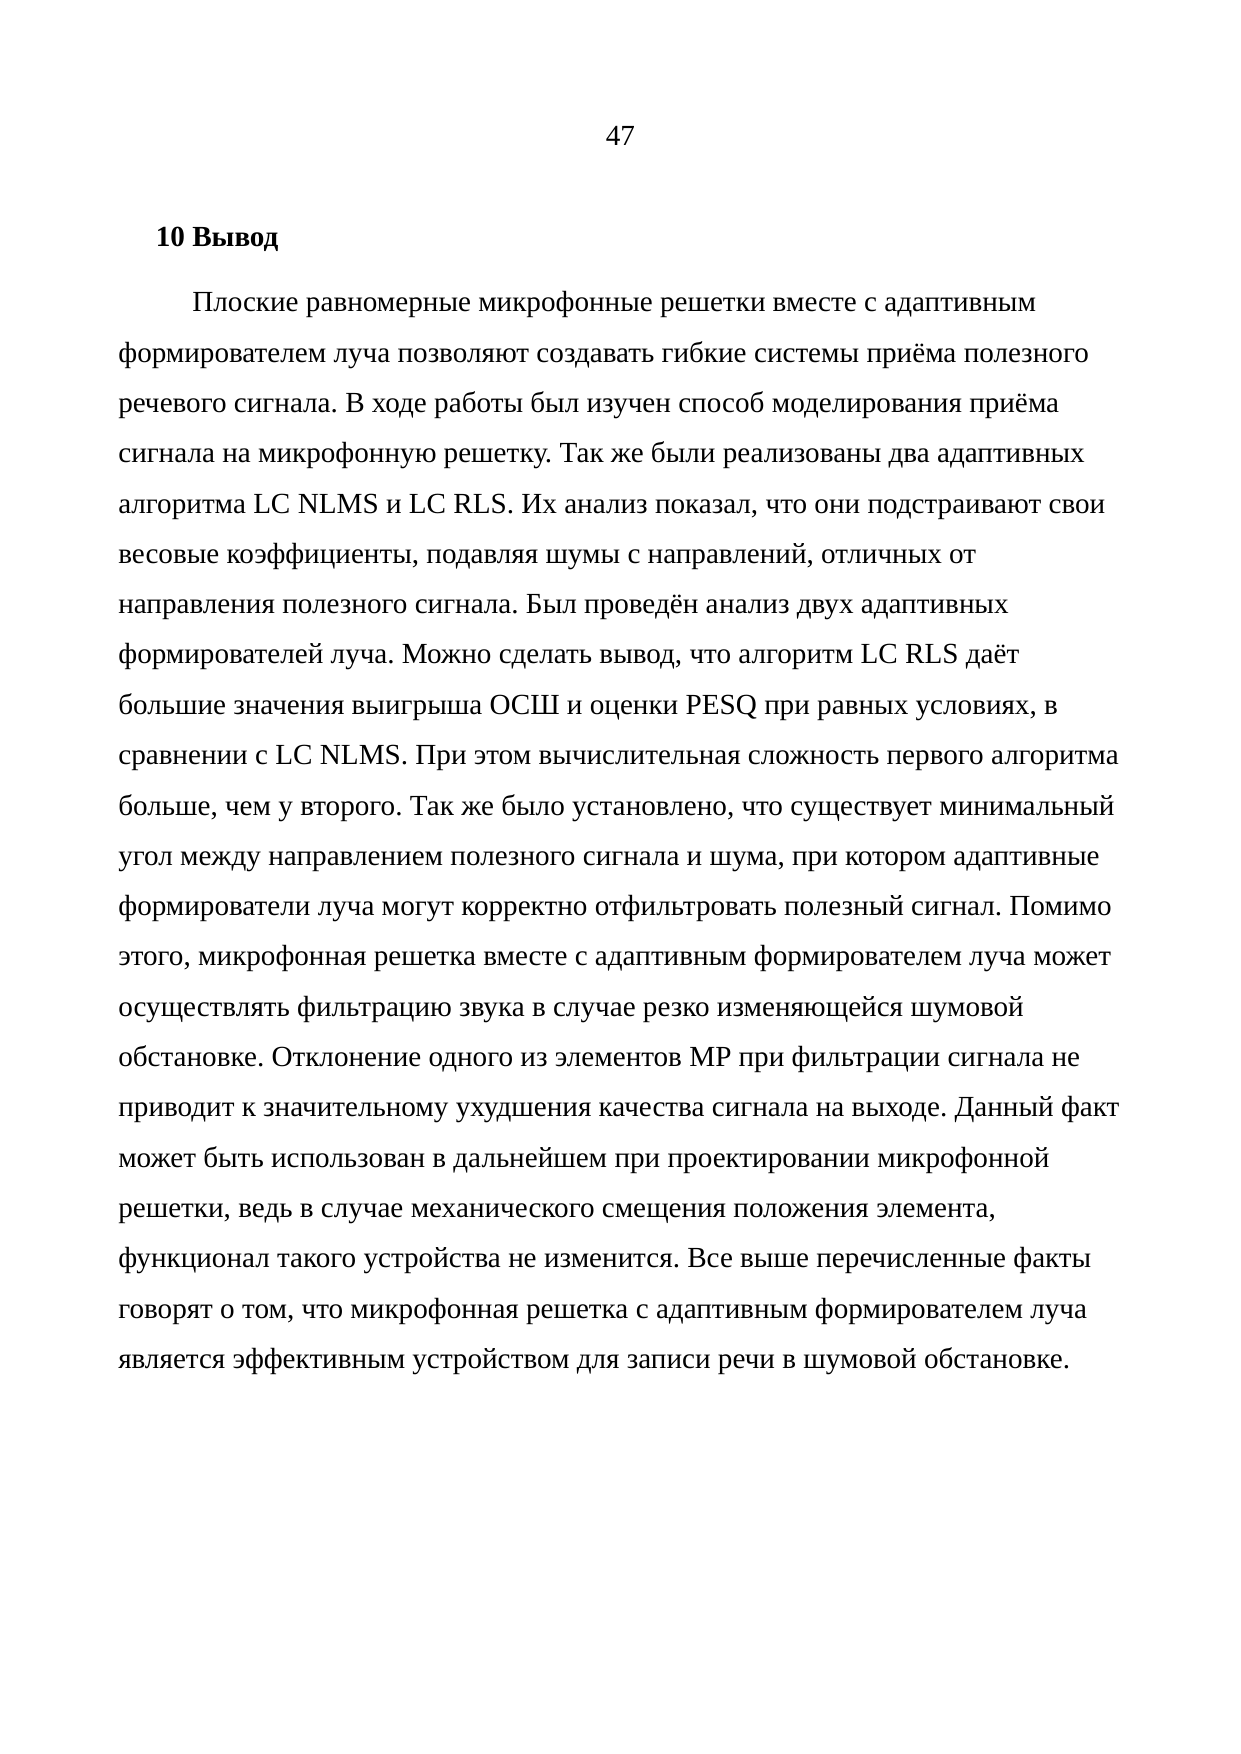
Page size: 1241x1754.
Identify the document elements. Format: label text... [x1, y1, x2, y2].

text Плоские равномерные микрофонные решетки вместе с адаптивным формирователем луча позволяют создавать гибкие системы приёма полезного речевого сигнала. В ходе работы был изучен способ моделирования приёма сигнала на микрофонную решетку. Так же были реализованы два адаптивных алгоритма LC NLMS и LC RLS. Их анализ показал, что они подстраивают свои весовые коэффициенты, подавляя шумы с направлений, отличных от направления полезного сигнала. Был проведён анализ двух адаптивных формирователей луча. Можно сделать вывод, что алгоритм LC RLS даёт большие значения выигрыша ОСШ и оценки PESQ при равных условиях, в сравнении с LC NLMS. При этом вычислительная сложность первого алгоритма больше, чем у второго. Так же было установлено, что существует минимальный угол между направлением полезного сигнала и шума, при котором адаптивные формирователи луча могут корректно отфильтровать полезный сигнал. Помимо этого, микрофонная решетка вместе с адаптивным формирователем луча может осуществлять фильтрацию звука в случае резко изменяющейся шумовой обстановке. Отклонение одного из элементов МР при фильтрации сигнала не приводит к значительному ухудшения качества сигнала на выходе. Данный факт может быть использован в дальнейшем при проектировании микрофонной решетки, ведь в случае механического смещения положения элемента, функционал такого устройства не изменится. Все выше перечисленные факты говорят о том, что микрофонная решетка с адаптивным формирователем луча является эффективным устройством для записи речи в шумовой обстановке. [118, 284, 1122, 1374]
subtitle Вывод [156, 219, 1122, 253]
